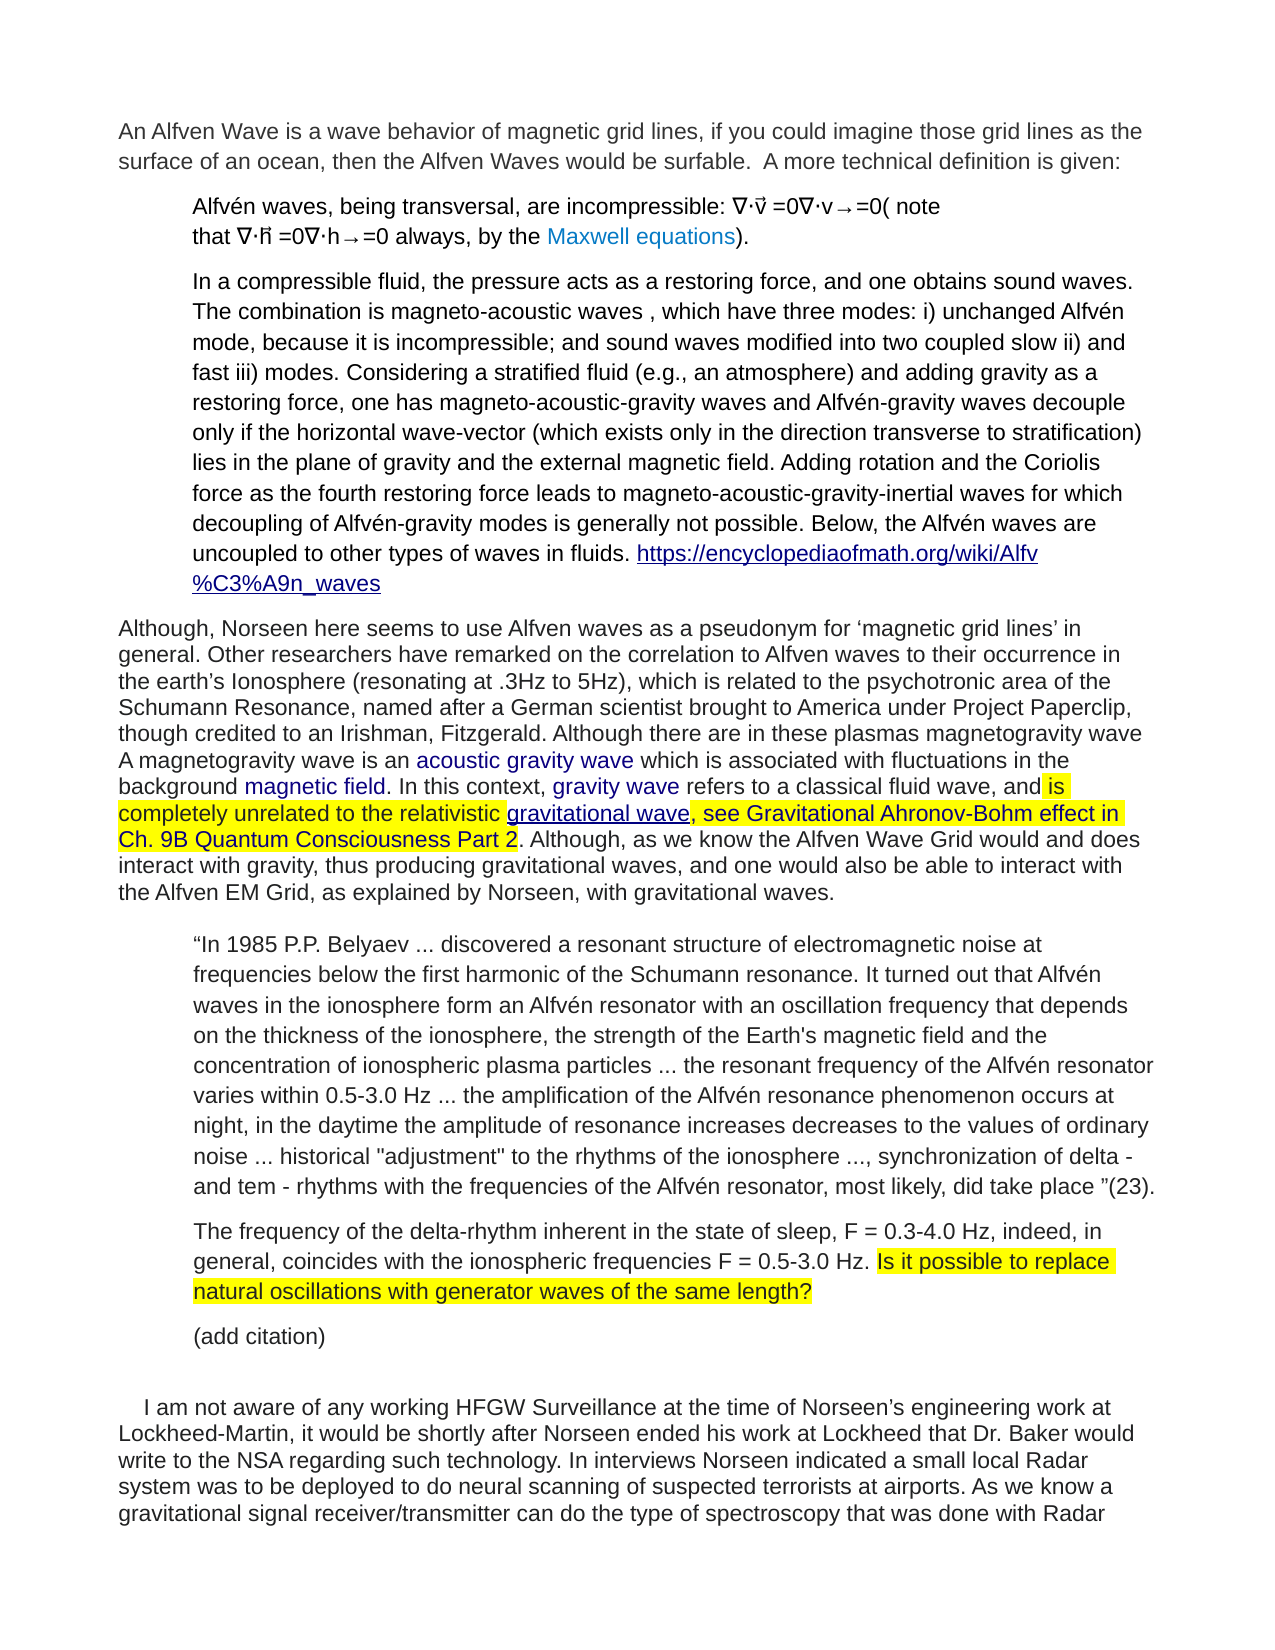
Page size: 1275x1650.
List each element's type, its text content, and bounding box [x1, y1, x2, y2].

text An Alfven Wave is a wave behavior of magnetic grid lines, if you could imagine those grid lines as the surface of an ocean, then the Alfven Waves would be surfable. A more technical definition is given: [118, 118, 1157, 175]
text The frequency of the delta-rhythm inherent in the state of sleep, F = 0.3-4.0 Hz, indeed, in general, coincides with the ionospheric frequencies F = 0.5-3.0 Hz. Is it possible to replace natural oscillations with generator waves of the same length? [193, 1218, 1157, 1304]
text “In 1985 P.P. Belyaev ... discovered a resonant structure of electromagnetic noise at frequencies below the first harmonic of the Schumann resonance. It turned out that Alfvén waves in the ionosphere form an Alfvén resonator with an oscillation frequency that depends on the thickness of the ionosphere, the strength of the Earth's magnetic field and the concentration of ionospheric plasma particles ... the resonant frequency of the Alfvén resonator varies within 0.5-3.0 Hz ... the amplification of the Alfvén resonance phenomenon occurs at night, in the daytime the amplitude of resonance increases decreases to the values ​​of ordinary noise ... historical "adjustment" to the rhythms of the ionosphere ..., synchronization of delta - and tem - rhythms with the frequencies of the Alfvén resonator, most likely, did take place ”(23). [193, 931, 1157, 1199]
text In a compressible fluid, the pressure acts as a restoring force, and one obtains sound waves. The combination is magneto-acoustic waves , which have three modes: i) unchanged Alfvén mode, because it is incompressible; and sound waves modified into two coupled slow ii) and fast iii) modes. Considering a stratified fluid (e.g., an atmosphere) and adding gravity as a restoring force, one has magneto-acoustic-gravity waves and Alfvén-gravity waves decouple only if the horizontal wave-vector (which exists only in the direction transverse to stratification) lies in the plane of gravity and the external magnetic field. Adding rotation and the Coriolis force as the fourth restoring force leads to magneto-acoustic-gravity-inertial waves for which decoupling of Alfvén-gravity modes is generally not possible. Below, the Alfvén waves are uncoupled to other types of waves in fluids. https://encyclopediaofmath.org/wiki/Alfv%C3%A9n_waves [192, 268, 1157, 597]
text (add citation) [193, 1323, 1157, 1349]
text I am not aware of any working HFGW Surveillance at the time of Norseen’s engineering work at Lockheed-Martin, it would be shortly after Norseen ended his work at Lockheed that Dr. Baker would write to the NSA regarding such technology. In interviews Norseen indicated a small local Radar system was to be deployed to do neural scanning of suspected terrorists at airports. As we know a gravitational signal receiver/transmitter can do the type of spectroscopy that was done with Radar [118, 1394, 1157, 1526]
text Although, Norseen here seems to use Alfven waves as a pseudonym for ‘magnetic grid lines’ in general. Other researchers have remarked on the correlation to Alfven waves to their occurrence in the earth’s Ionosphere (resonating at .3Hz to 5Hz), which is related to the psychotronic area of the Schumann Resonance, named after a German scientist brought to America under Project Paperclip, though credited to an Irishman, Fitzgerald. Although there are in these plasmas magnetogravity wave A magnetogravity wave is an acoustic gravity wave which is associated with fluctuations in the background magnetic field. In this context, gravity wave refers to a classical fluid wave, and is completely unrelated to the relativistic gravitational wave, see Gravitational Ahronov-Bohm effect in Ch. 9B Quantum Consciousness Part 2. Although, as we know the Alfven Wave Grid would and does interact with gravity, thus producing gravitational waves, and one would also be able to interact with the Alfven EM Grid, as explained by Norseen, with gravitational waves. [118, 615, 1157, 905]
text Alfvén waves, being transversal, are incompressible: ∇⋅v⃗ =0∇⋅v→=0( note that ∇⋅h⃗ =0∇⋅h→=0 always, by the Maxwell equations). [192, 193, 1157, 250]
